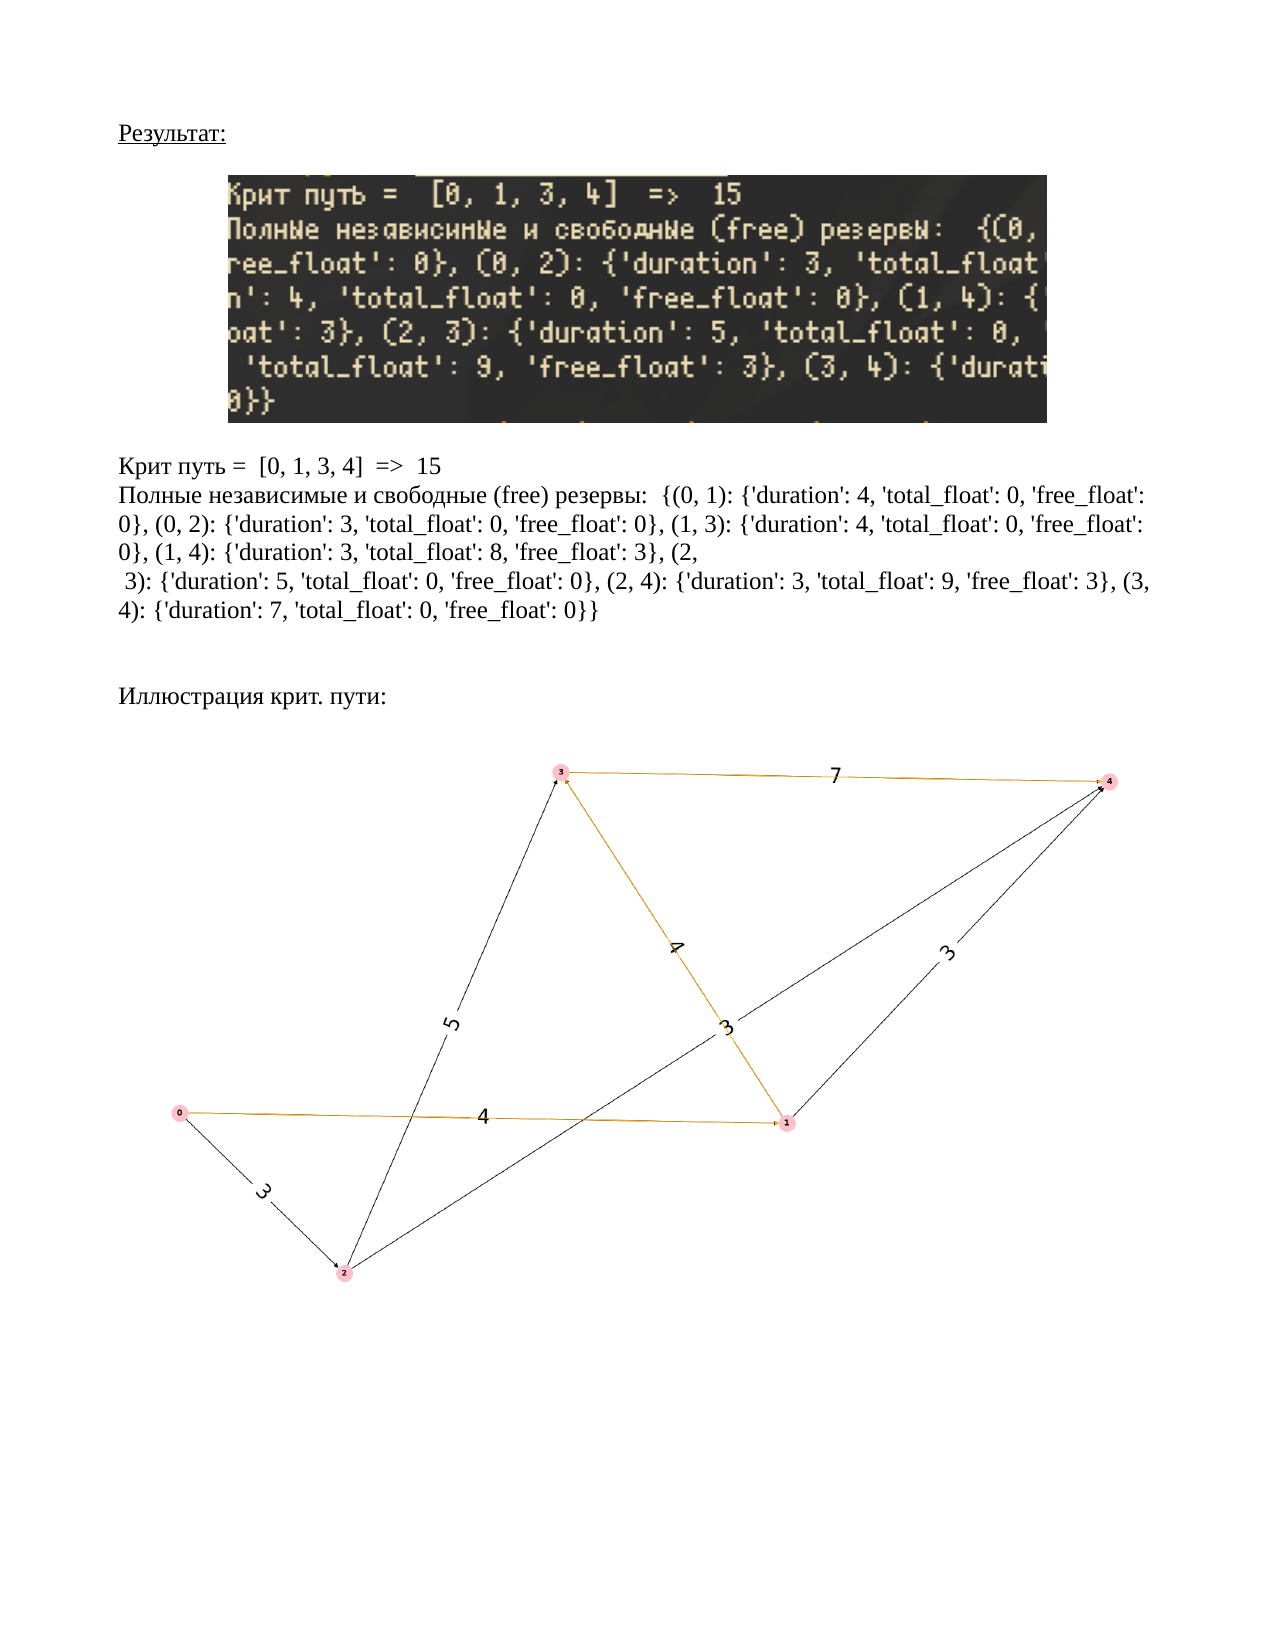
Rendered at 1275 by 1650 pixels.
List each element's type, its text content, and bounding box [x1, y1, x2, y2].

picture [228, 175, 1047, 423]
text Результат: [118, 118, 1157, 147]
text Полные независимые и свободные (free) резервы: {(0, 1): {'duration': 4, 'total_float': 0, 'free_float': 0}, (0, 2): {'duration': 3, 'total_float': 0, 'free_float': 0}, (1, 3): {'duration': 4, 'total_float': 0, 'free_float': 0}, (1, 4): {'duration': 3, 'total_float': 8, 'free_float': 3}, (2, [118, 480, 1157, 566]
picture [118, 738, 1157, 1314]
text Крит путь = [0, 1, 3, 4] => 15 [118, 176, 1157, 480]
text Иллюстрация крит. пути: [118, 681, 1157, 710]
text 3): {'duration': 5, 'total_float': 0, 'free_float': 0}, (2, 4): {'duration': 3, 'total_float': 9, 'free_float': 3}, (3, 4): {'duration': 7, 'total_float': 0, 'free_float': 0}} [118, 566, 1157, 624]
